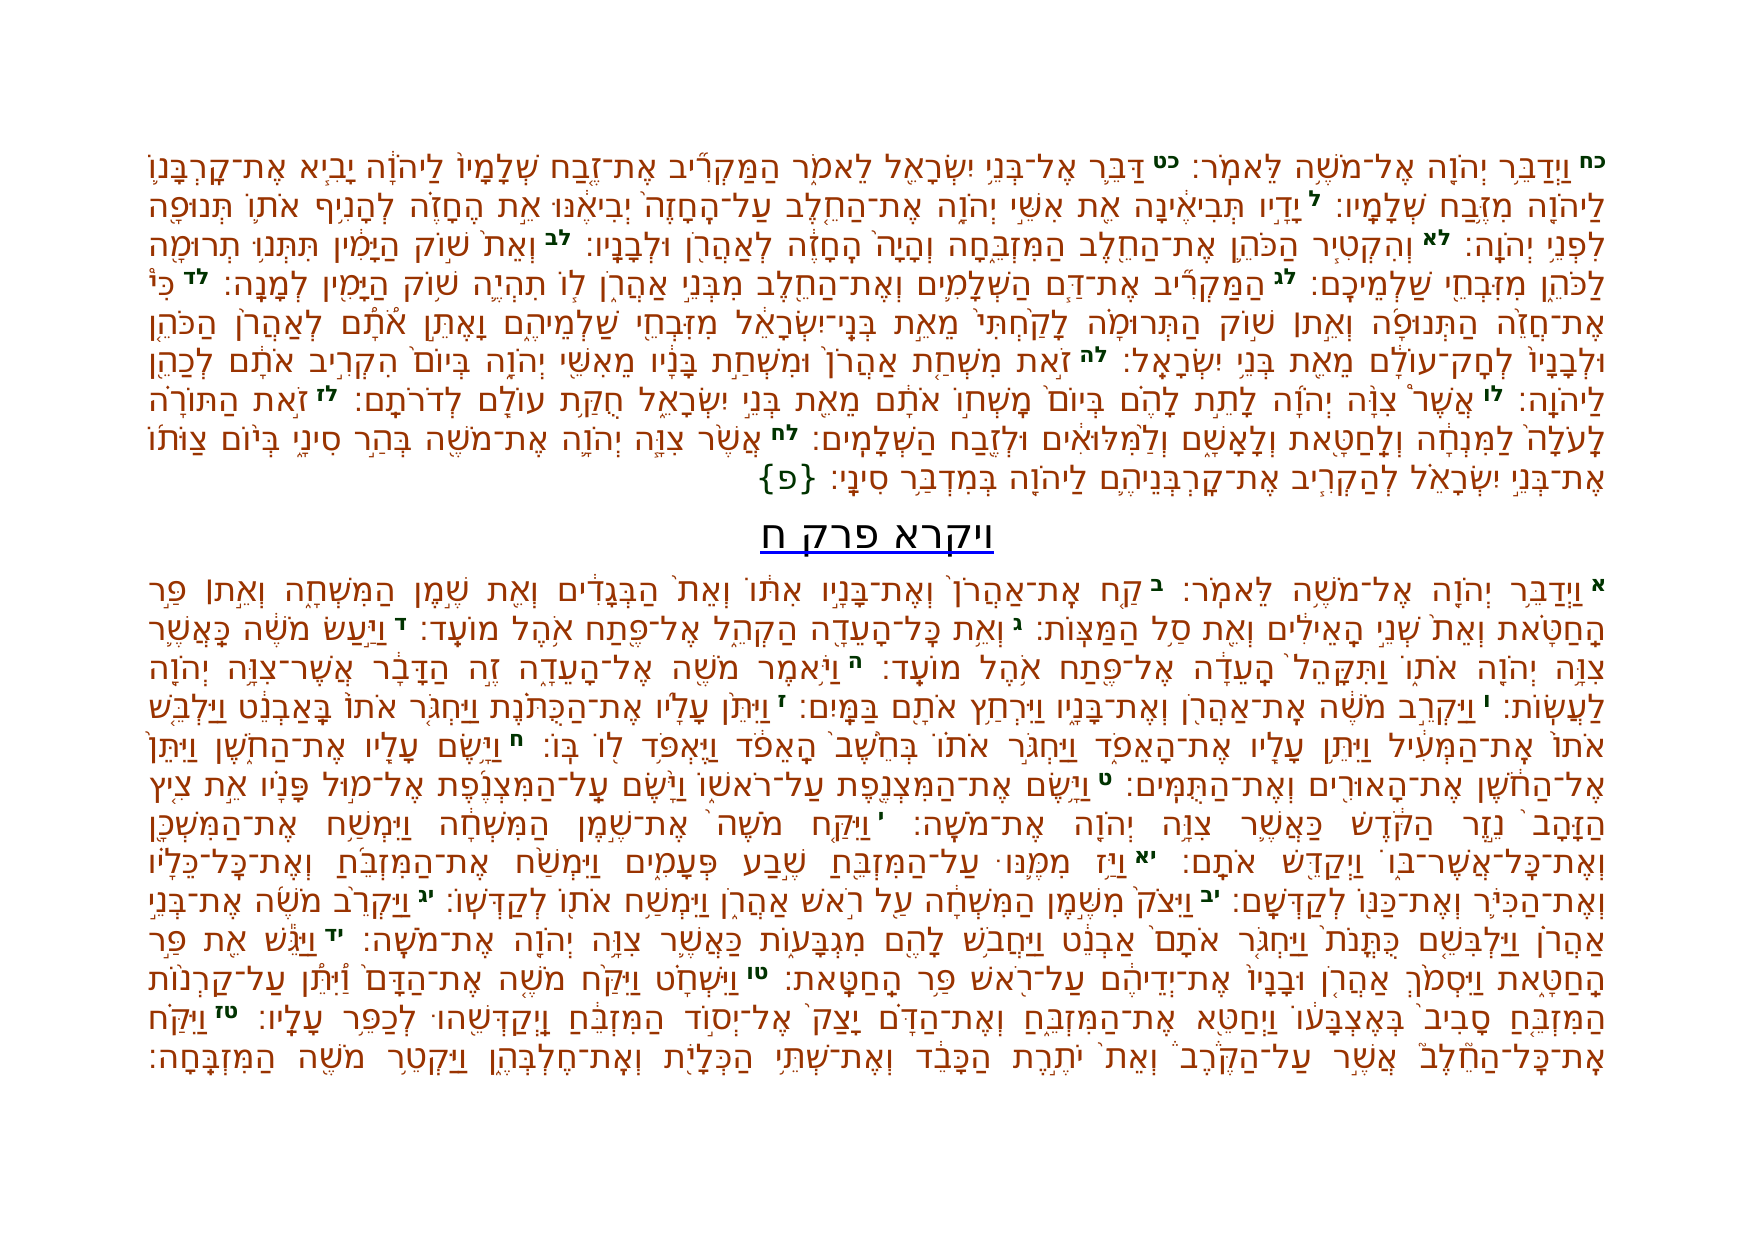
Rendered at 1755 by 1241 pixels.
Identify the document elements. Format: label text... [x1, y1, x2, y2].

text א וַיְדַבֵּ֥ר יְהֹוָ֖ה אֶל־מֹשֶׁ֥ה לֵּאמֹֽר׃ ב קַ֤ח אֶֽת־אַהֲרֹן֙ וְאֶת־בָּנָ֣יו אִתּ֔וֹ וְאֵת֙ הַבְּגָדִ֔ים וְאֵ֖ת שֶׁ֣מֶן הַמִּשְׁחָ֑ה וְאֵ֣ת׀ פַּ֣ר הַֽחַטָּ֗את וְאֵת֙ שְׁנֵ֣י הָֽאֵילִ֔ים וְאֵ֖ת סַ֥ל הַמַּצּֽוֹת׃ ג וְאֵ֥ת כׇּל־הָעֵדָ֖ה הַקְהֵ֑ל אֶל־פֶּ֖תַח אֹ֥הֶל מוֹעֵֽד׃ ד וַיַּ֣עַשׂ מֹשֶׁ֔ה כַּֽאֲשֶׁ֛ר צִוָּ֥ה יְהֹוָ֖ה אֹת֑וֹ וַתִּקָּהֵל֙ הָֽעֵדָ֔ה אֶל־פֶּ֖תַח אֹ֥הֶל מוֹעֵֽד׃ ה וַיֹּ֥אמֶר מֹשֶׁ֖ה אֶל־הָעֵדָ֑ה זֶ֣ה הַדָּבָ֔ר אֲשֶׁר־צִוָּ֥ה יְהֹוָ֖ה לַעֲשֽׂוֹת׃ ו וַיַּקְרֵ֣ב מֹשֶׁ֔ה אֶֽת־אַהֲרֹ֖ן וְאֶת־בָּנָ֑יו וַיִּרְחַ֥ץ אֹתָ֖ם בַּמָּֽיִם׃ ז וַיִּתֵּ֨ן עָלָ֜יו אֶת־הַכֻּתֹּ֗נֶת וַיַּחְגֹּ֤ר אֹתוֹ֙ בָּֽאַבְנֵ֔ט וַיַּלְבֵּ֤שׁ אֹתוֹ֙ אֶֽת־הַמְּעִ֔יל וַיִּתֵּ֥ן עָלָ֖יו אֶת־הָאֵפֹ֑ד וַיַּחְגֹּ֣ר אֹת֗וֹ בְּחֵ֙שֶׁב֙ הָֽאֵפֹ֔ד וַיֶּאְפֹּ֥ד ל֖וֹ בּֽוֹ׃ ח וַיָּ֥שֶׂם עָלָ֖יו אֶת־הַחֹ֑שֶׁן וַיִּתֵּן֙ אֶל־הַחֹ֔שֶׁן אֶת־הָאוּרִ֖ים וְאֶת־הַתֻּמִּֽים׃ ט וַיָּ֥שֶׂם אֶת־הַמִּצְנֶ֖פֶת עַל־רֹאשׁ֑וֹ וַיָּ֨שֶׂם עַֽל־הַמִּצְנֶ֜פֶת אֶל־מ֣וּל פָּנָ֗יו אֵ֣ת צִ֤יץ הַזָּהָב֙ נֵ֣זֶר הַקֹּ֔דֶשׁ כַּאֲשֶׁ֛ר צִוָּ֥ה יְהֹוָ֖ה אֶת־מֹשֶֽׁה׃ י וַיִּקַּ֤ח מֹשֶׁה֙ אֶת־שֶׁ֣מֶן הַמִּשְׁחָ֔ה וַיִּמְשַׁ֥ח אֶת־הַמִּשְׁכָּ֖ן וְאֶת־כׇּל־אֲשֶׁר־בּ֑וֹ וַיְקַדֵּ֖שׁ אֹתָֽם׃ יא וַיַּ֥ז מִמֶּ֛נּוּ עַל־הַמִּזְבֵּ֖חַ שֶׁ֣בַע פְּעָמִ֑ים וַיִּמְשַׁ֨ח אֶת־הַמִּזְבֵּ֜חַ וְאֶת־כׇּל־כֵּלָ֗יו וְאֶת־הַכִּיֹּ֛ר וְאֶת־כַּנּ֖וֹ לְקַדְּשָֽׁם׃ יב וַיִּצֹק֙ מִשֶּׁ֣מֶן הַמִּשְׁחָ֔ה עַ֖ל רֹ֣אשׁ אַהֲרֹ֑ן וַיִּמְשַׁ֥ח אֹת֖וֹ לְקַדְּשֽׁוֹ׃ יג וַיַּקְרֵ֨ב מֹשֶׁ֜ה אֶת־בְּנֵ֣י אַהֲרֹ֗ן וַיַּלְבִּשֵׁ֤ם כֻּתֳּנֹת֙ וַיַּחְגֹּ֤ר אֹתָם֙ אַבְנֵ֔ט וַיַּחֲבֹ֥שׁ לָהֶ֖ם מִגְבָּע֑וֹת כַּאֲשֶׁ֛ר צִוָּ֥ה יְהֹוָ֖ה אֶת־מֹשֶֽׁה׃ יד וַיַּגֵּ֕שׁ אֵ֖ת פַּ֣ר הַֽחַטָּ֑את וַיִּסְמֹ֨ךְ אַהֲרֹ֤ן וּבָנָיו֙ אֶת־יְדֵיהֶ֔ם עַל־רֹ֖אשׁ פַּ֥ר הַֽחַטָּֽאת׃ טו וַיִּשְׁחָ֗ט וַיִּקַּ֨ח מֹשֶׁ֤ה אֶת־הַדָּם֙ וַ֠יִּתֵּ֠ן עַל־קַרְנ֨וֹת הַמִּזְבֵּ֤חַ סָבִיב֙ בְּאֶצְבָּע֔וֹ וַיְחַטֵּ֖א אֶת־הַמִּזְבֵּ֑חַ וְאֶת־הַדָּ֗ם יָצַק֙ אֶל־יְס֣וֹד הַמִּזְבֵּ֔חַ וַֽיְקַדְּשֵׁ֖הוּ לְכַפֵּ֥ר עָלָֽיו׃ טז וַיִּקַּ֗ח אֶֽת־כׇּל־הַחֵ֘לֶב֮ אֲשֶׁ֣ר עַל־הַקֶּ֒רֶב֒ וְאֵת֙ יֹתֶ֣רֶת הַכָּבֵ֔ד וְאֶת־שְׁתֵּ֥י הַכְּלָיֹ֖ת וְאֶֽת־חֶלְבְּהֶ֑ן וַיַּקְטֵ֥ר מֹשֶׁ֖ה הַמִּזְבֵּֽחָה׃ [148, 571, 1606, 1076]
text ויקרא פרק ח [148, 510, 1606, 558]
text כח וַיְדַבֵּ֥ר יְהֹוָ֖ה אֶל־מֹשֶׁ֥ה לֵּאמֹֽר׃ כט דַּבֵּ֛ר אֶל־בְּנֵ֥י יִשְׂרָאֵ֖ל לֵאמֹ֑ר הַמַּקְרִ֞יב אֶת־זֶ֤בַח שְׁלָמָיו֙ לַיהֹוָ֔ה יָבִ֧יא אֶת־קׇרְבָּנ֛וֹ לַיהֹוָ֖ה מִזֶּ֥בַח שְׁלָמָֽיו׃ ל יָדָ֣יו תְּבִיאֶ֔ינָה אֵ֖ת אִשֵּׁ֣י יְהֹוָ֑ה אֶת־הַחֵ֤לֶב עַל־הֶֽחָזֶה֙ יְבִיאֶ֔נּוּ אֵ֣ת הֶחָזֶ֗ה לְהָנִ֥יף אֹת֛וֹ תְּנוּפָ֖ה לִפְנֵ֥י יְהֹוָֽה׃ לא וְהִקְטִ֧יר הַכֹּהֵ֛ן אֶת־הַחֵ֖לֶב הַמִּזְבֵּ֑חָה וְהָיָה֙ הֶֽחָזֶ֔ה לְאַהֲרֹ֖ן וּלְבָנָֽיו׃ לב וְאֵת֙ שׁ֣וֹק הַיָּמִ֔ין תִּתְּנ֥וּ תְרוּמָ֖ה לַכֹּהֵ֑ן מִזִּבְחֵ֖י שַׁלְמֵיכֶֽם׃ לג הַמַּקְרִ֞יב אֶת־דַּ֧ם הַשְּׁלָמִ֛ים וְאֶת־הַחֵ֖לֶב מִבְּנֵ֣י אַהֲרֹ֑ן ל֧וֹ תִהְיֶ֛ה שׁ֥וֹק הַיָּמִ֖ין לְמָנָֽה׃ לד כִּי֩ אֶת־חֲזֵ֨ה הַתְּנוּפָ֜ה וְאֵ֣ת׀ שׁ֣וֹק הַתְּרוּמָ֗ה לָקַ֙חְתִּי֙ מֵאֵ֣ת בְּנֵֽי־יִשְׂרָאֵ֔ל מִזִּבְחֵ֖י שַׁלְמֵיהֶ֑ם וָאֶתֵּ֣ן אֹ֠תָ֠ם לְאַהֲרֹ֨ן הַכֹּהֵ֤ן וּלְבָנָיו֙ לְחׇק־עוֹלָ֔ם מֵאֵ֖ת בְּנֵ֥י יִשְׂרָאֵֽל׃ לה זֹ֣את מִשְׁחַ֤ת אַהֲרֹן֙ וּמִשְׁחַ֣ת בָּנָ֔יו מֵאִשֵּׁ֖י יְהֹוָ֑ה בְּיוֹם֙ הִקְרִ֣יב אֹתָ֔ם לְכַהֵ֖ן לַיהֹוָֽה׃ לו אֲשֶׁר֩ צִוָּ֨ה יְהֹוָ֜ה לָתֵ֣ת לָהֶ֗ם בְּיוֹם֙ מׇשְׁח֣וֹ אֹתָ֔ם מֵאֵ֖ת בְּנֵ֣י יִשְׂרָאֵ֑ל חֻקַּ֥ת עוֹלָ֖ם לְדֹרֹתָֽם׃ לז זֹ֣את הַתּוֹרָ֗ה לָֽעֹלָה֙ לַמִּנְחָ֔ה וְלַֽחַטָּ֖את וְלָאָשָׁ֑ם וְלַ֨מִּלּוּאִ֔ים וּלְזֶ֖בַח הַשְּׁלָמִֽים׃ לח אֲשֶׁ֨ר צִוָּ֧ה יְהֹוָ֛ה אֶת־מֹשֶׁ֖ה בְּהַ֣ר סִינָ֑י בְּי֨וֹם צַוֺּת֜וֹ אֶת־בְּנֵ֣י יִשְׂרָאֵ֗ל לְהַקְרִ֧יב אֶת־קׇרְבְּנֵיהֶ֛ם לַיהֹוָ֖ה בְּמִדְבַּ֥ר סִינָֽי׃ {פ} [148, 148, 1606, 497]
